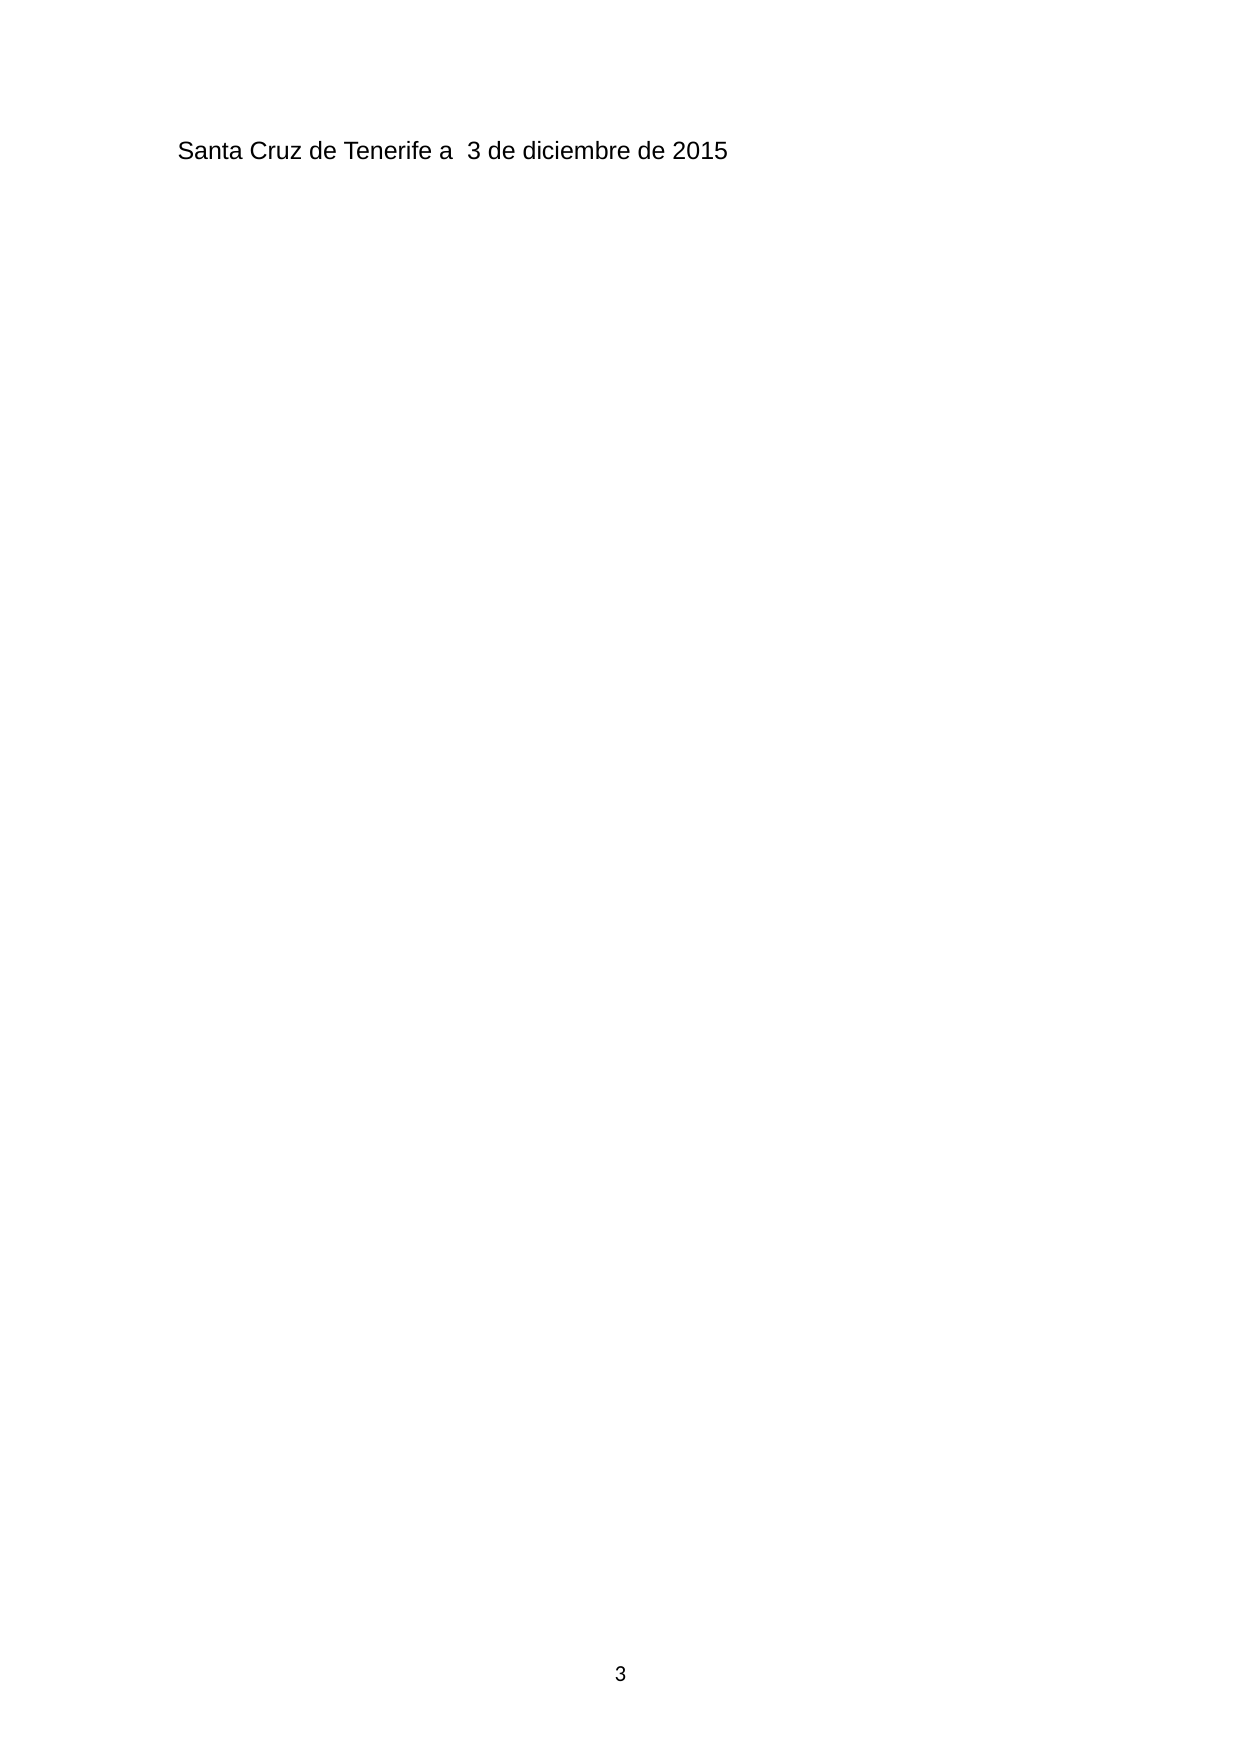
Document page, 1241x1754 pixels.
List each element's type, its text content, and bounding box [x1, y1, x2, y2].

text Santa Cruz de Tenerife a 3 de diciembre de 2015 [177, 136, 1063, 164]
